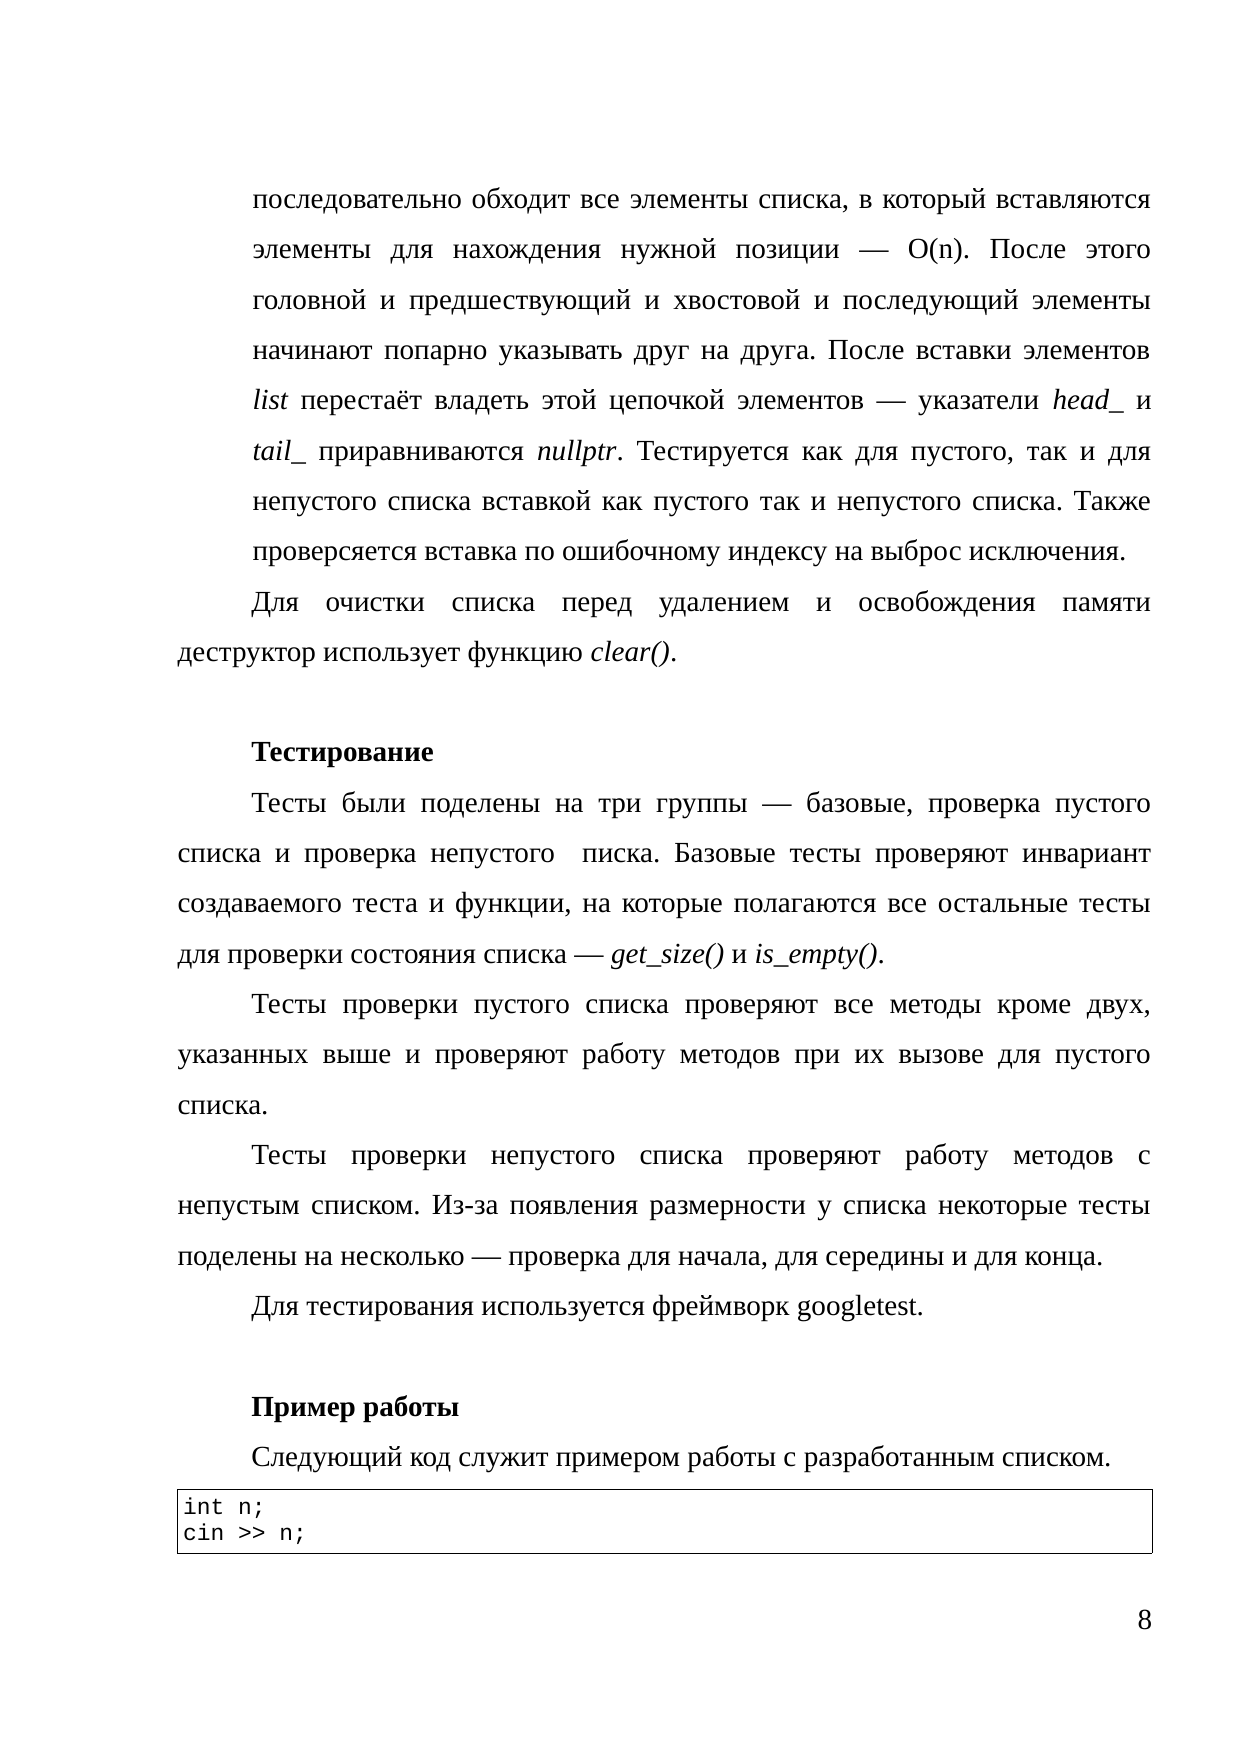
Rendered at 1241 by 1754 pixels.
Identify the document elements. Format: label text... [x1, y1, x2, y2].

text Для очистки списка перед удалением и освобождения памяти деструктор использует функцию clear(). [177, 584, 1152, 667]
text Тесты проверки непустого списка проверяют работу методов с непустым списком. Из-за появления размерности у списка некоторые тесты поделены на несколько — проверка для начала, для середины и для конца. [177, 1137, 1152, 1271]
subtitle Тестирование [177, 734, 1152, 768]
text Тесты проверки пустого списка проверяют все методы кроме двух, указанных выше и проверяют работу методов при их вызове для пустого списка. [177, 986, 1152, 1120]
text Тесты были поделены на три группы — базовые, проверка пустого списка и проверка непустого писка. Базовые тесты проверяют инвариант создаваемого теста и функции, на которые полагаются все остальные тесты для проверки состояния списка — get_size() и is_empty(). [177, 785, 1152, 969]
text Следующий код служит примером работы с разработанным списком. [177, 1439, 1152, 1472]
text Для тестирования используется фреймворк googletest. [177, 1288, 1152, 1322]
table_header int n; cin >> n; [178, 1490, 1152, 1553]
subtitle Пример работы [177, 1389, 1152, 1422]
list последовательно обходит все элементы списка, в который вставляются элементы для нахождения нужной позиции — O(n). После этого головной и предшествующий и хвостовой и последующий элементы начинают попарно указывать друг на друга. После вставки элементов list перестаёт владеть этой цепочкой элементов — указатели head_ и tail_ приравниваются nullptr. Тестируется как для пустого, так и для непустого списка вставкой как пустого так и непустого списка. Также проверсяется вставка по ошибочному индексу на выброс исключения. [215, 181, 1152, 567]
